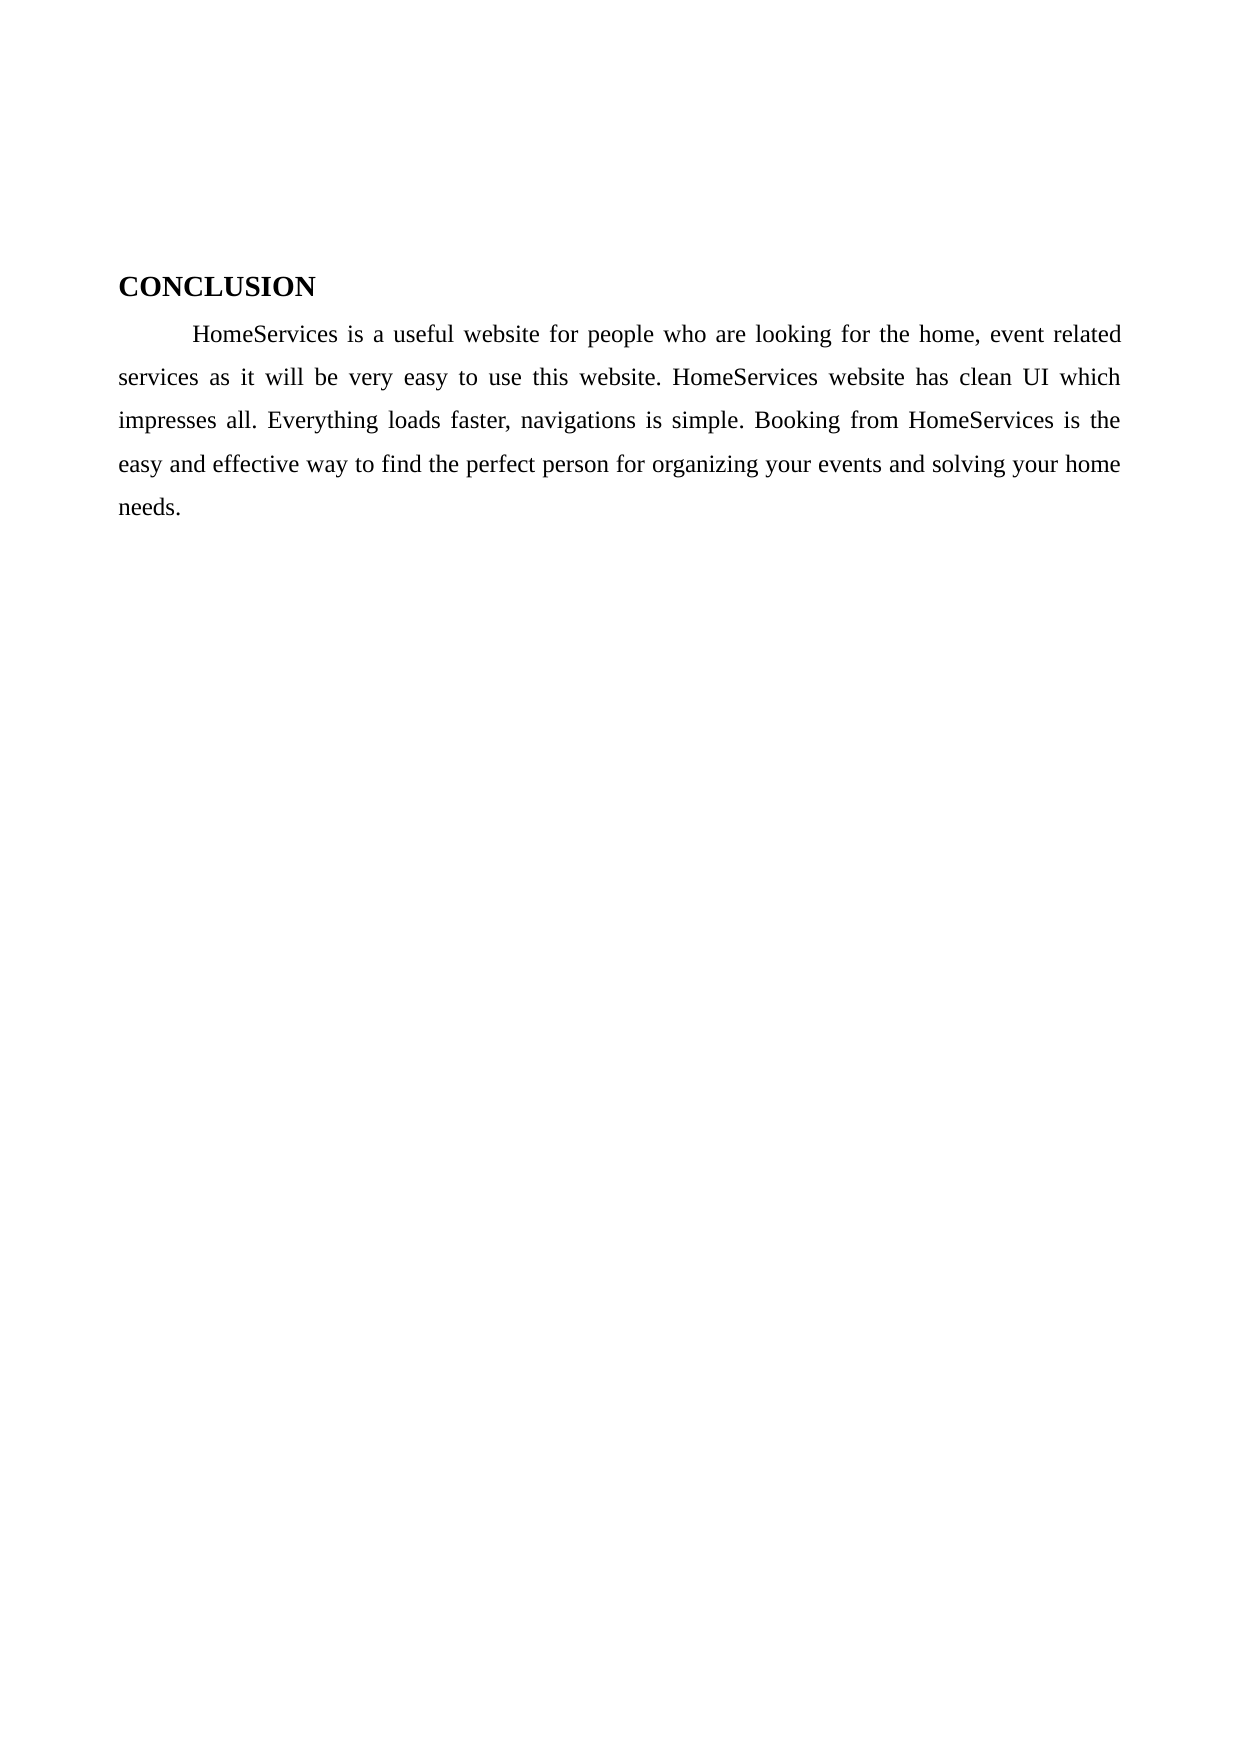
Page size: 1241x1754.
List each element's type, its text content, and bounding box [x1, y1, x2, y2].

text CONCLUSION [118, 269, 1122, 303]
text HomeServices is a useful website for people who are looking for the home, event related services as it will be very easy to use this website. HomeServices website has clean UI which impresses all. Everything loads faster, navigations is simple. Booking from HomeServices is the easy and effective way to find the perfect person for organizing your events and solving your home needs. [118, 319, 1122, 521]
